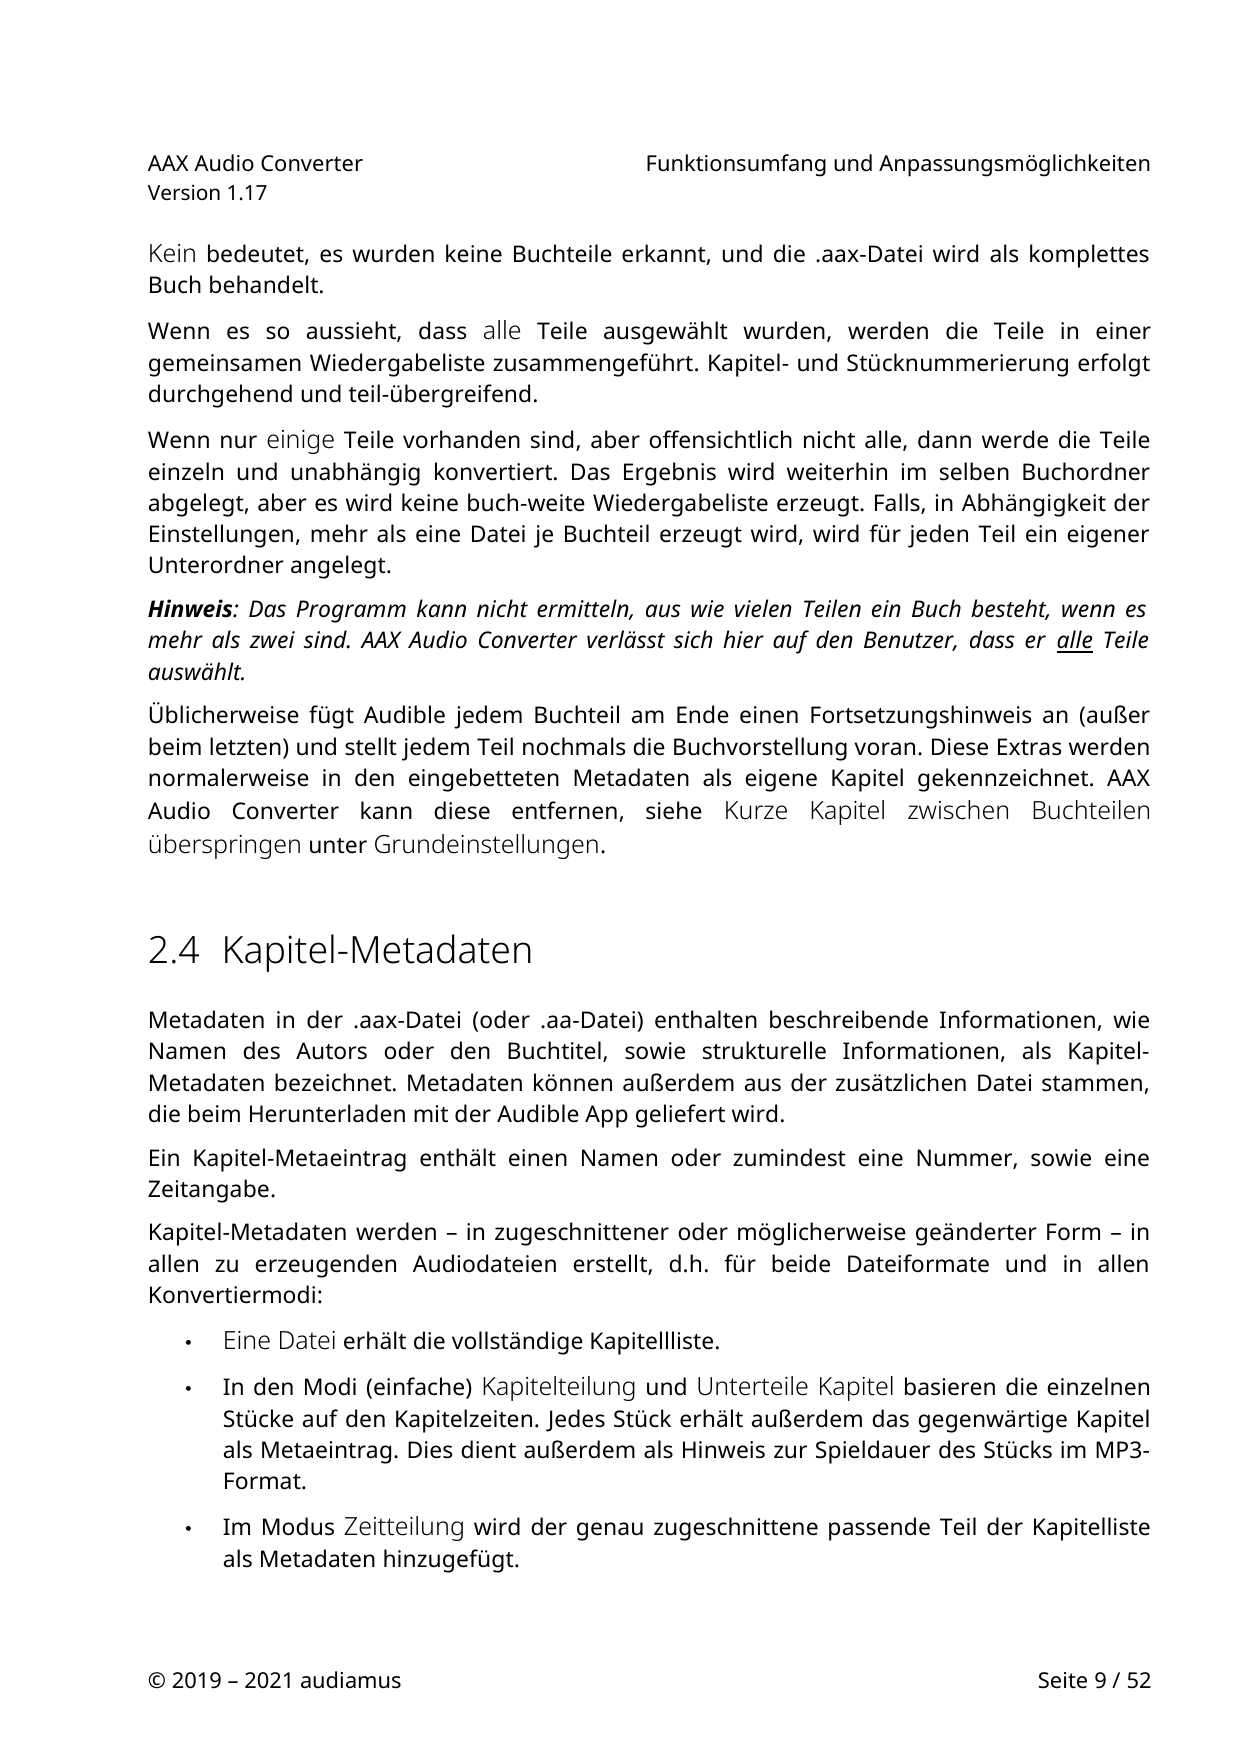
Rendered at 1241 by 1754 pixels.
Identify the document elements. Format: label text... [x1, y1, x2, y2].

subtitle Kapitel-Metadaten [148, 923, 1152, 974]
text Kein bedeutet, es wurden keine Buchteile erkannt, und die .aax-Datei wird als komplettes Buch behandelt. [148, 235, 1152, 301]
list Eine Datei erhält die vollständige Kapitellliste. [185, 1322, 1152, 1356]
text Ein Kapitel-Metaeintrag enthält einen Namen oder zumindest eine Nummer, sowie eine Zeitangabe. [148, 1141, 1152, 1204]
text Hinweis: Das Programm kann nicht ermitteln, aus wie vielen Teilen ein Buch besteht, wenn es mehr als zwei sind. AAX Audio Converter verlässt sich hier auf den Benutzer, dass er alle Teile auswählt. [148, 593, 1152, 687]
text Metadaten in der .aax-Datei (oder .aa-Datei) enthalten beschreibende Informationen, wie Namen des Autors oder den Buchtitel, sowie strukturelle Informationen, als Kapitel-Metadaten bezeichnet. Metadaten können außerdem aus der zusätzlichen Datei stammen, die beim Herunterladen mit der Audible App geliefert wird. [148, 1004, 1152, 1129]
text Üblicherweise fügt Audible jedem Buchteil am Ende einen Fortsetzungshinweis an (außer beim letzten) und stellt jedem Teil nochmals die Buchvorstellung voran. Diese Extras werden normalerweise in den eingebetteten Metadaten als eigene Kapitel gekennzeichnet. AAX Audio Converter kann diese entfernen, siehe Kurze Kapitel zwischen Buchteilen überspringen unter Grundeinstellungen. [148, 699, 1152, 861]
list Im Modus Zeitteilung wird der genau zugeschnittene passende Teil der Kapitelliste als Metadaten hinzugefügt. [185, 1509, 1152, 1574]
text Wenn nur einige Teile vorhanden sind, aber offensichtlich nicht alle, dann werde die Teile einzeln und unabhängig konvertiert. Das Ergebnis wird weiterhin im selben Buchordner abgelegt, aber es wird keine buch-weite Wiedergabeliste erzeugt. Falls, in Abhängigkeit der Einstellungen, mehr als eine Datei je Buchteil erzeugt wird, wird für jeden Teil ein eigener Unterordner angelegt. [148, 422, 1152, 581]
text Wenn es so aussieht, dass alle Teile ausgewählt wurden, werden die Teile in einer gemeinsamen Wiedergabeliste zusammengeführt. Kapitel- und Stücknummerierung erfolgt durchgehend und teil-übergreifend. [148, 313, 1152, 409]
text Kapitel-Metadaten werden – in zugeschnittener oder möglicherweise geänderter Form – in allen zu erzeugenden Audiodateien erstellt, d.h. für beide Dateiformate und in allen Konvertiermodi: [148, 1216, 1152, 1310]
list In den Modi (einfache) Kapitelteilung und Unterteile Kapitel basieren die einzelnen Stücke auf den Kapitelzeiten. Jedes Stück erhält außerdem das gegenwärtige Kapitel als Metaeintrag. Dies dient außerdem als Hinweis zur Spieldauer des Stücks im MP3-Format. [185, 1369, 1152, 1497]
